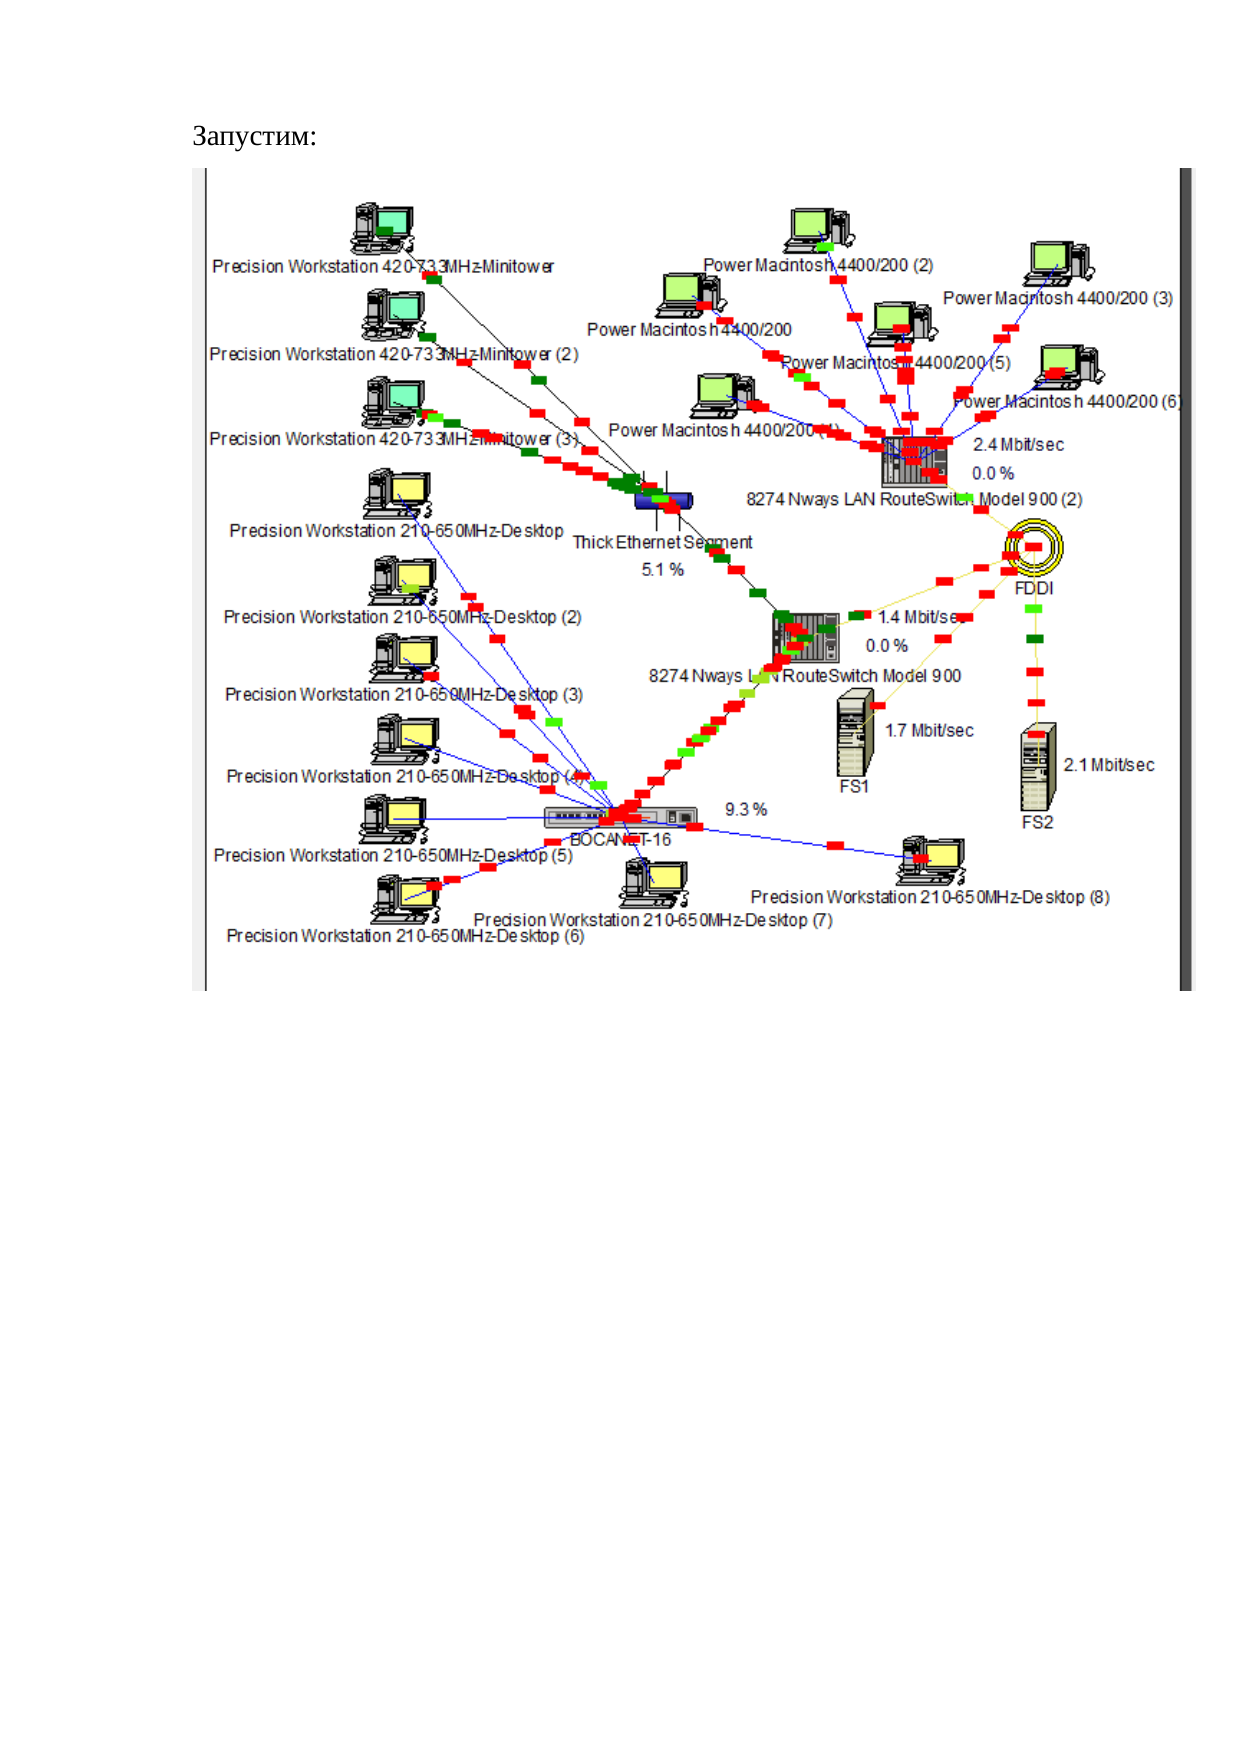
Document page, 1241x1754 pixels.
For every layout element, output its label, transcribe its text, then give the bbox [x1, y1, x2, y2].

text Запустим: [118, 118, 1122, 152]
picture [192, 168, 1196, 991]
